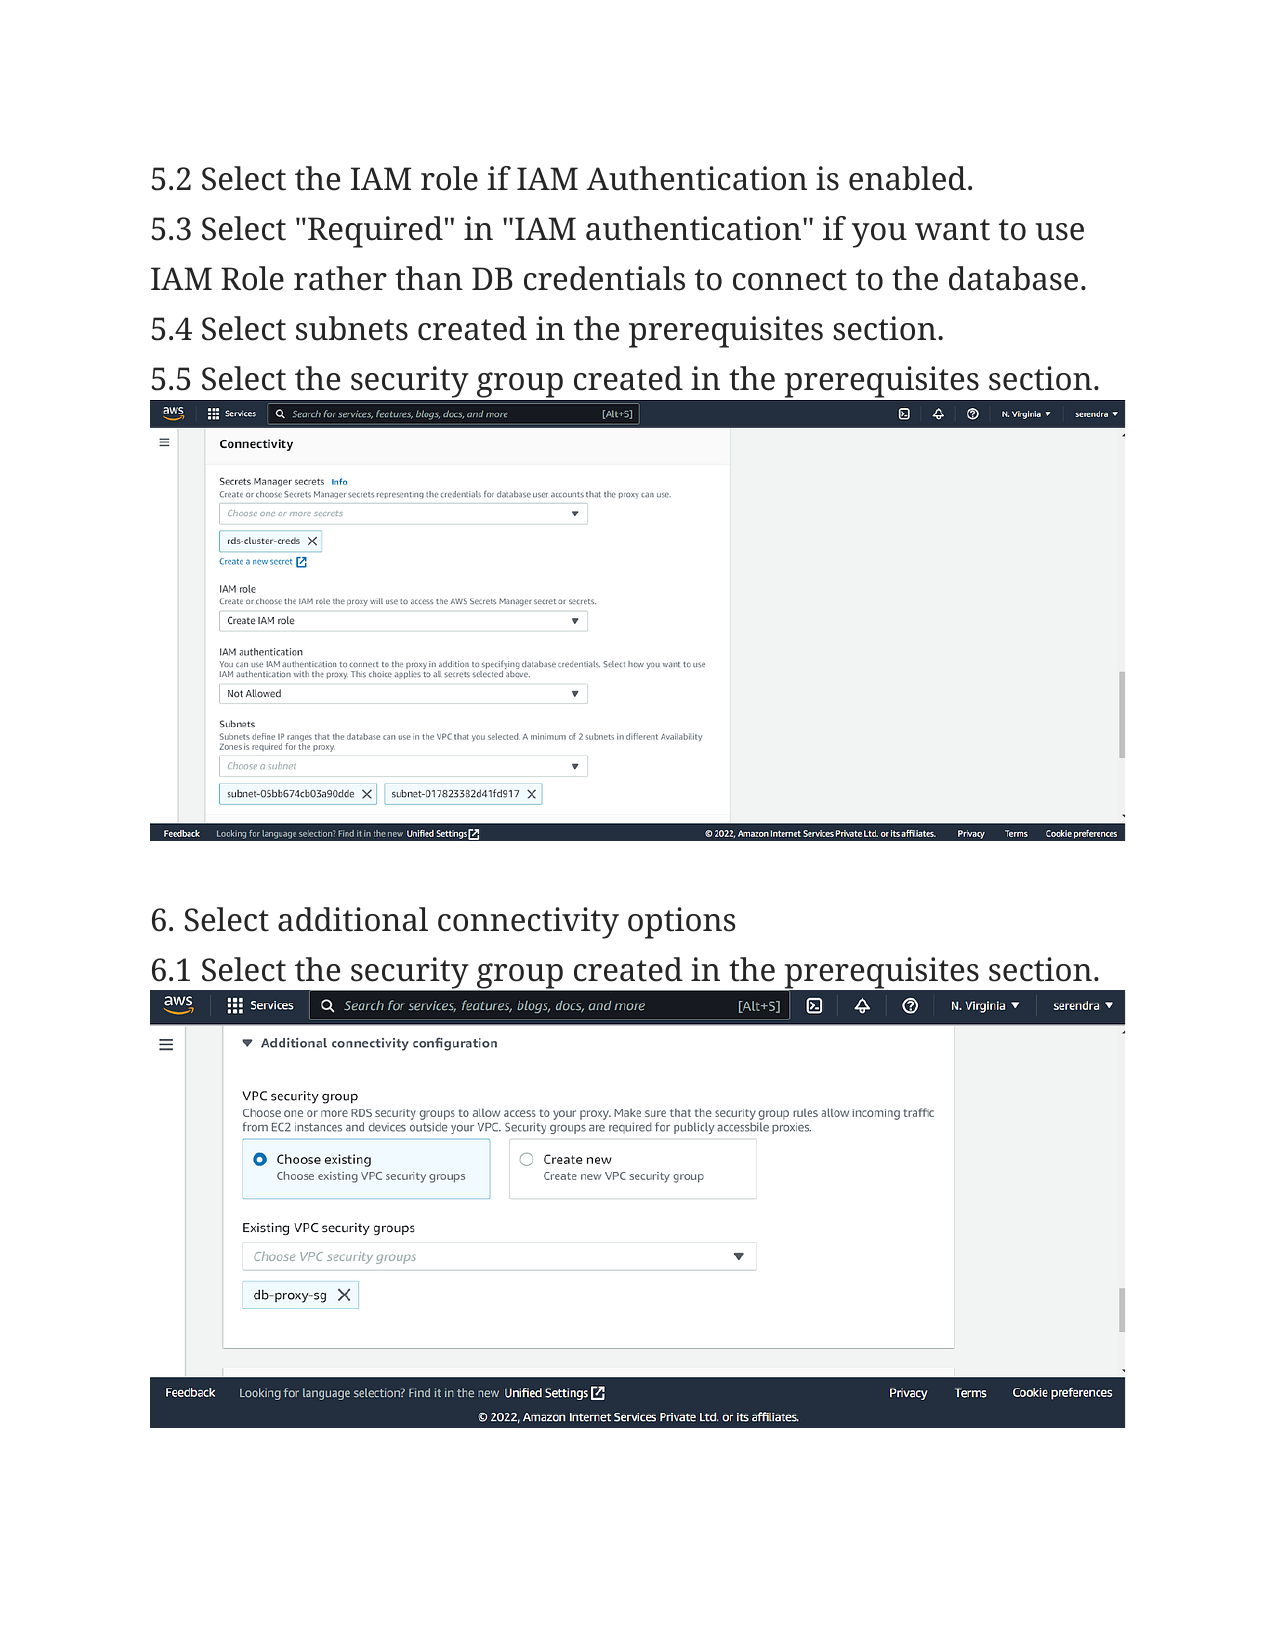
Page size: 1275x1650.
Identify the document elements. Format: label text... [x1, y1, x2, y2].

text 6. Select additional connectivity options 6.1 Select the security group created in the prerequisites section. [150, 890, 1125, 990]
text 5.2 Select the IAM role if IAM Authentication is enabled. 5.3 Select "Required" in "IAM authentication" if you want to use IAM Role rather than DB credentials to connect to the database. 5.4 Select subnets created in the prerequisites section. 5.5 Select the security group created in the prerequisites section. [150, 150, 1125, 400]
